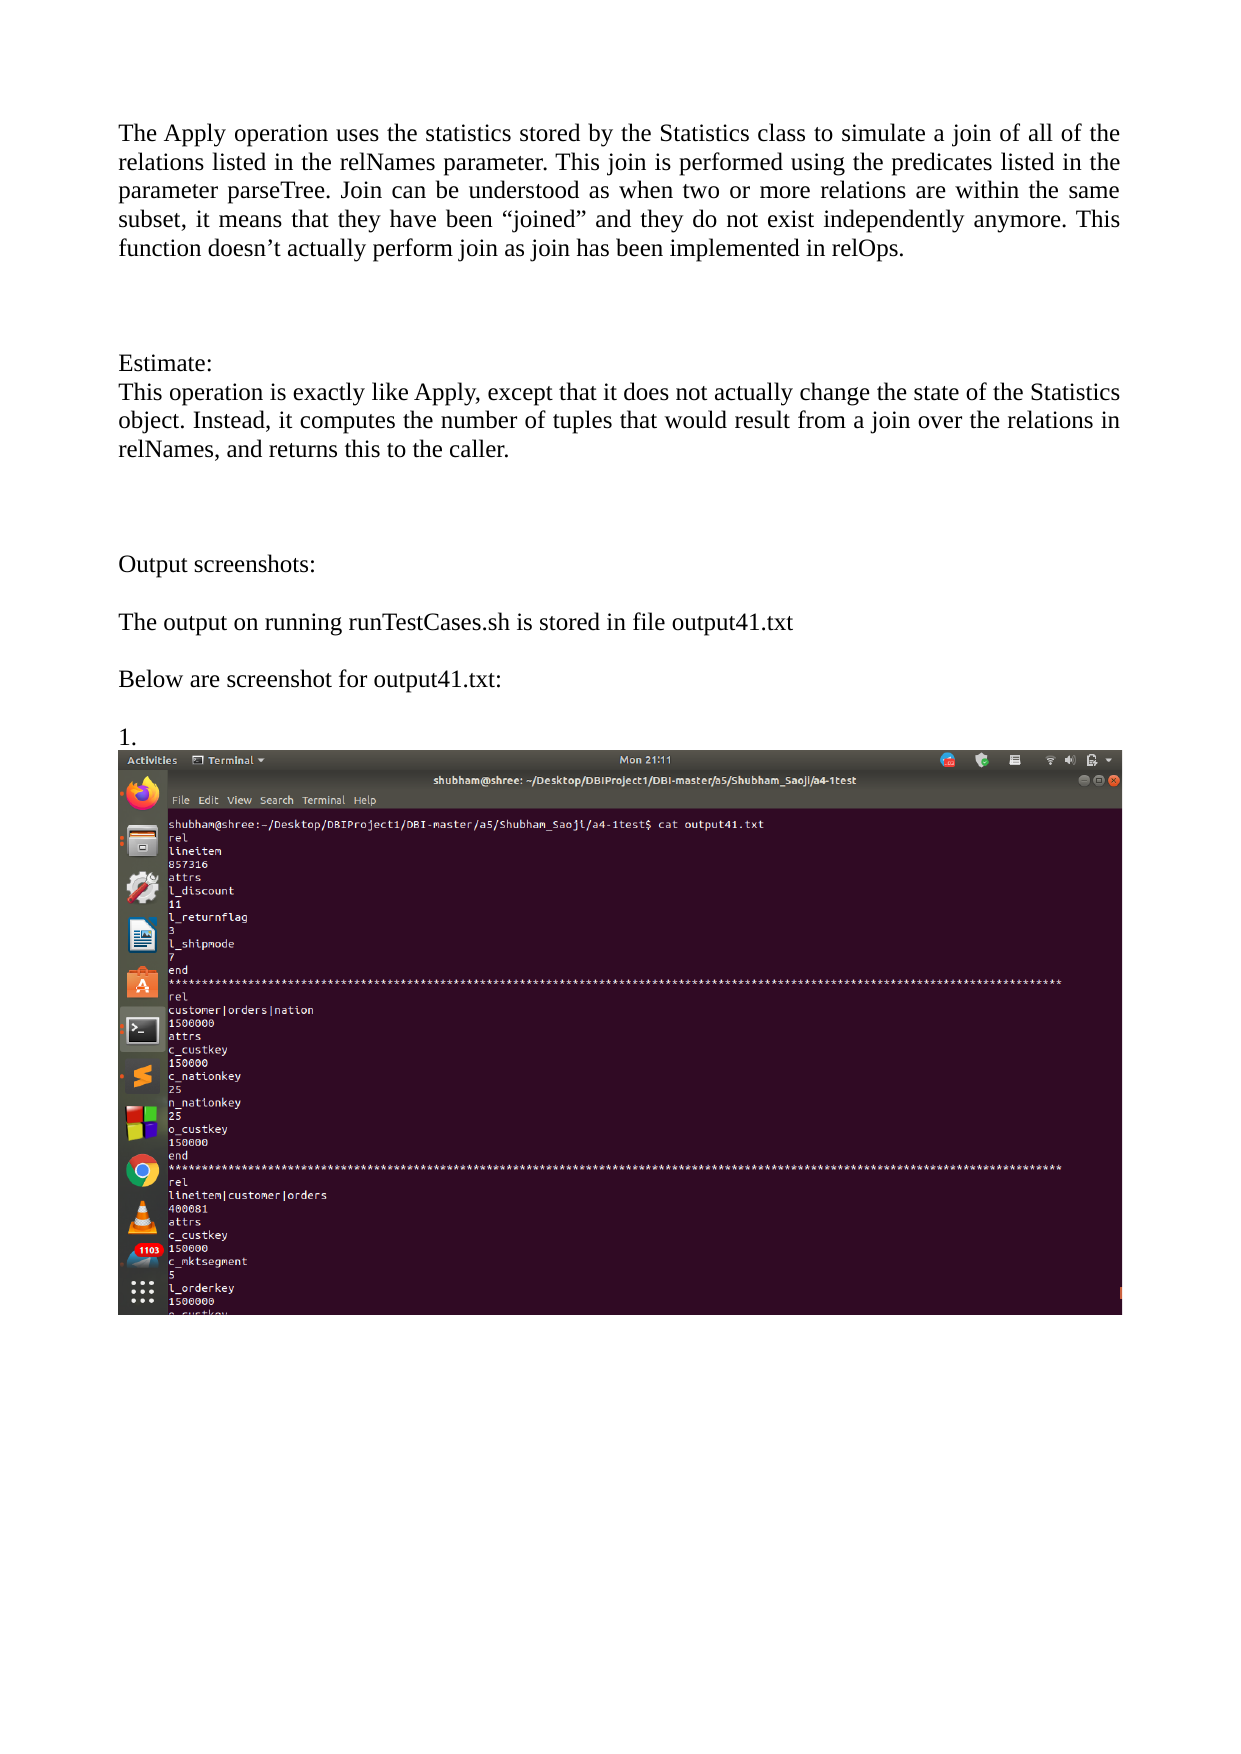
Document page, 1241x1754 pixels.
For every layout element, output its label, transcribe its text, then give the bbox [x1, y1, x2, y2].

text The Apply operation uses the statistics stored by the Statistics class to simulate a join of all of the relations listed in the relNames parameter. This join is performed using the predicates listed in the parameter parseTree. Join can be understood as when two or more relations are within the same subset, it means that they have been “joined” and they do not exist independently anymore. This function doesn’t actually perform join as join has been implemented in relOps. [118, 118, 1122, 262]
text 1. [118, 722, 1122, 750]
text Estimate: [118, 348, 1122, 377]
picture [118, 750, 1123, 1315]
text The output on running runTestCases.sh is stored in file output41.txt [118, 607, 1122, 636]
text Below are screenshot for output41.txt: [118, 664, 1122, 693]
text This operation is exactly like Apply, except that it does not actually change the state of the Statistics object. Instead, it computes the number of tuples that would result from a join over the relations in relNames, and returns this to the caller. [118, 377, 1122, 463]
text Output screenshots: [118, 549, 1122, 578]
